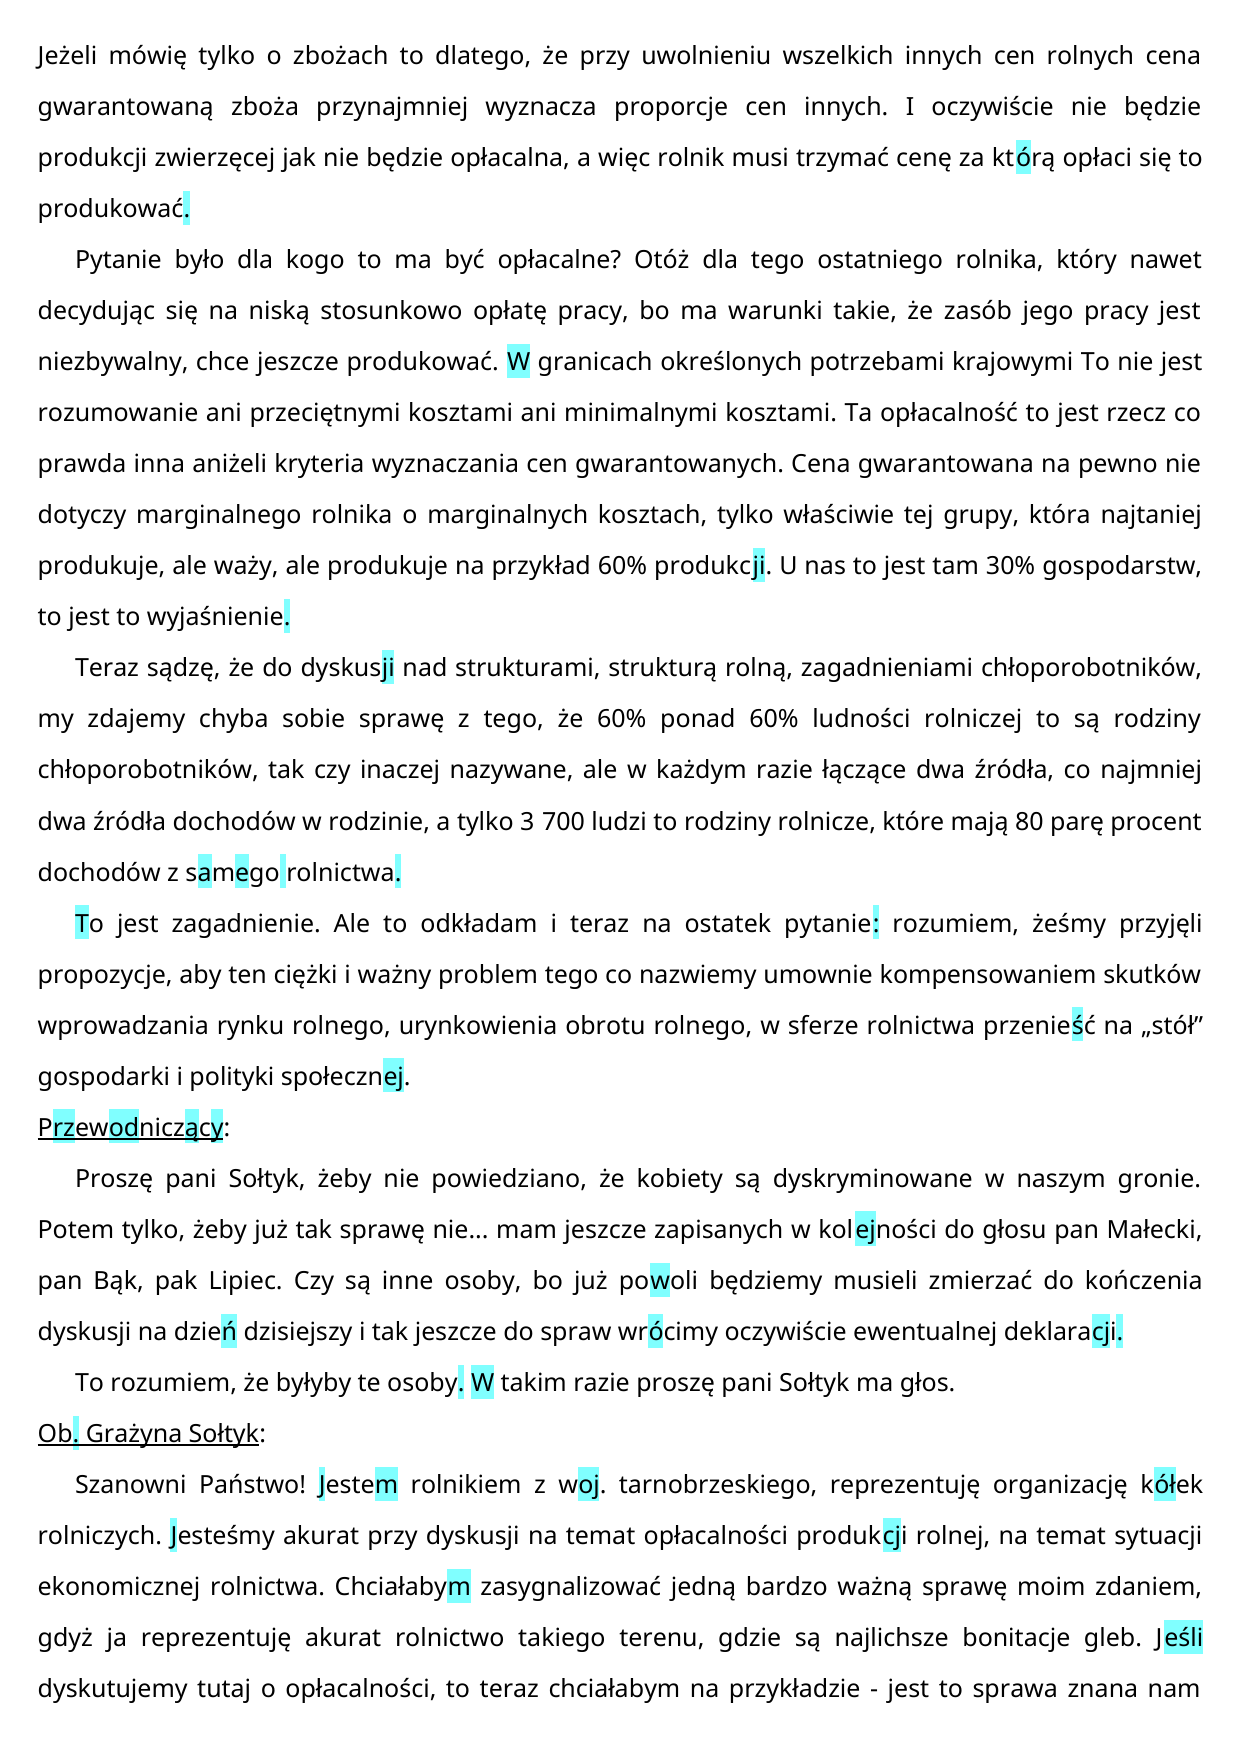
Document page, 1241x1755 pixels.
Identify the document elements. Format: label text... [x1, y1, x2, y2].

text Szanowni Państwo! Jestem rolnikiem z woj. tarnobrzeskiego, reprezentuję organizację kółek rolniczych. Jesteśmy akurat przy dyskusji na temat opłacalności produkcji rolnej, na temat sytuacji ekonomicznej rolnictwa. Chciałabym zasygnalizować jedną bardzo ważną sprawę moim zdaniem, gdyż ja reprezentuję akurat rolnictwo takiego terenu, gdzie są najlichsze bonitacje gleb. Jeśli dyskutujemy tutaj o opłacalności, to teraz chciałabym na przykładzie - jest to sprawa znana nam [37, 1467, 1203, 1705]
text Ob. Grażyna Sołtyk: [37, 1416, 1203, 1450]
text Pytanie było dla kogo to ma być opłacalne? Otóż dla tego ostatniego rolnika, który nawet decydując się na niską stosunkowo opłatę pracy, bo ma warunki takie, że zasób jego pracy jest niezbywalny, chce jeszcze produkować. W granicach określonych potrzebami krajowymi To nie jest rozumowanie ani przeciętnymi kosztami ani minimalnymi kosztami. Ta opłacalność to jest rzecz co prawda inna aniżeli kryteria wyznaczania cen gwarantowanych. Cena gwarantowana na pewno nie dotyczy marginalnego rolnika o marginalnych kosztach, tylko właściwie tej grupy, która najtaniej produkuje, ale waży, ale produkuje na przykład 60% produkcji. U nas to jest tam 30% gospodarstw, to jest to wyjaśnienie. [37, 242, 1203, 633]
text To rozumiem, że byłyby te osoby. W takim razie proszę pani Sołtyk ma głos. [37, 1364, 1203, 1399]
text Teraz sądzę, że do dyskusji nad strukturami, strukturą rolną, zagadnieniami chłoporobotników, my zdajemy chyba sobie sprawę z tego, że 60% ponad 60% ludności rolniczej to są rodziny chłoporobotników, tak czy inaczej nazywane, ale w każdym razie łączące dwa źródła, co najmniej dwa źródła dochodów w rodzinie, a tylko 3 700 ludzi to rodziny rolnicze, które mają 80 parę procent dochodów z samego rolnictwa. [37, 650, 1203, 888]
text Jeżeli mówię tylko o zbożach to dlatego, że przy uwolnieniu wszelkich innych cen rolnych cena gwarantowaną zboża przynajmniej wyznacza proporcje cen innych. I oczywiście nie będzie produkcji zwierzęcej jak nie będzie opłacalna, a więc rolnik musi trzymać cenę za którą opłaci się to produkować. [37, 37, 1203, 225]
text Proszę pani Sołtyk, żeby nie powiedziano, że kobiety są dyskryminowane w naszym gronie. Potem tylko, żeby już tak sprawę nie... mam jeszcze zapisanych w kolejności do głosu pan Małecki, pan Bąk, pak Lipiec. Czy są inne osoby, bo już powoli będziemy musieli zmierzać do kończenia dyskusji na dzień dzisiejszy i tak jeszcze do spraw wrócimy oczywiście ewentualnej deklaracji. [37, 1160, 1203, 1348]
text Przewodniczący: [37, 1109, 1203, 1143]
text To jest zagadnienie. Ale to odkładam i teraz na ostatek pytanie: rozumiem, żeśmy przyjęli propozycje, aby ten ciężki i ważny problem tego co nazwiemy umownie kompensowaniem skutków wprowadzania rynku rolnego, urynkowienia obrotu rolnego, w sferze rolnictwa przenieść na „stół” gospodarki i polityki społecznej. [37, 905, 1203, 1092]
